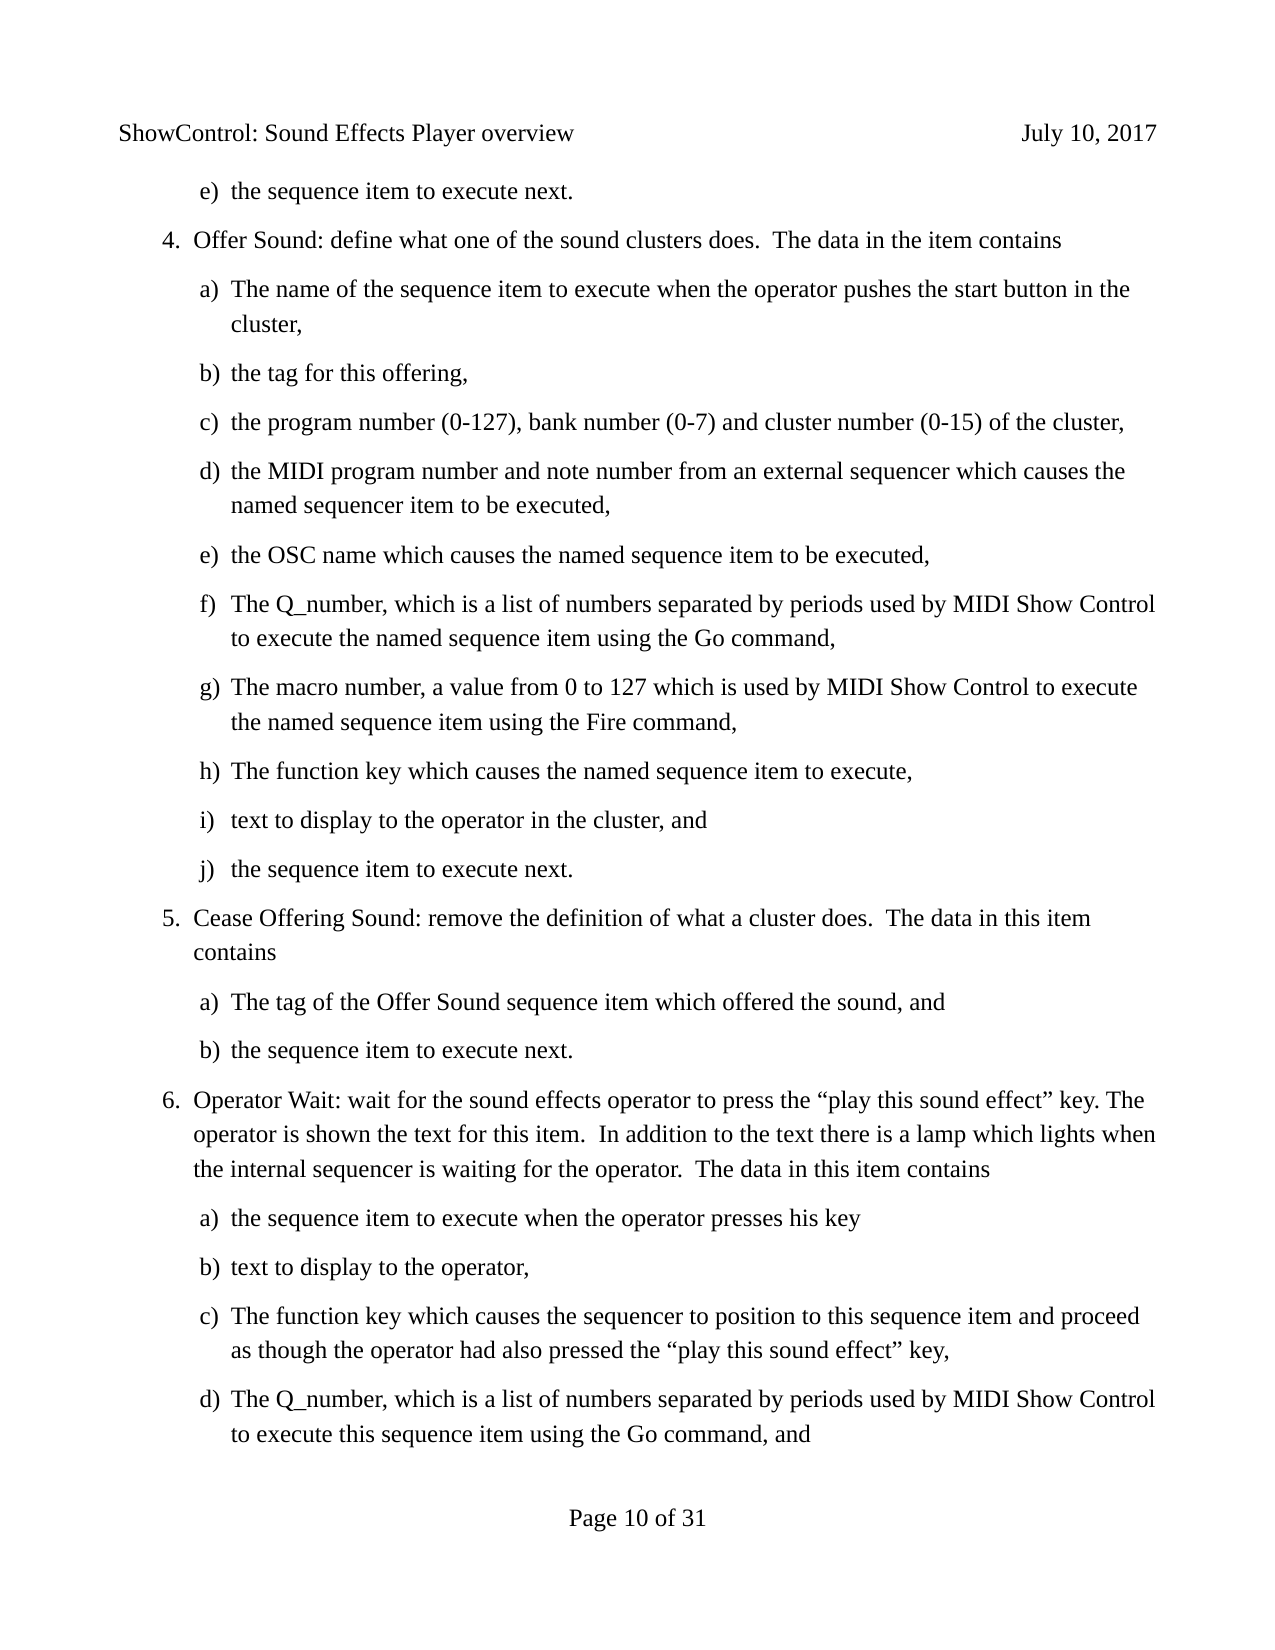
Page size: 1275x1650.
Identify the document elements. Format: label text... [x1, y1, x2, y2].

list Operator Wait: wait for the sound effects operator to press the “play this sound effect” key. The operator is shown the text for this item. In addition to the text there is a lamp which lights when the internal sequencer is waiting for the operator. The data in this item contains [156, 1085, 1157, 1182]
list The function key which causes the named sequence item to execute, [193, 756, 1157, 784]
list the sequence item to execute when the operator presses his key [193, 1203, 1157, 1231]
list Offer Sound: define what one of the sound clusters does. The data in the item contains [156, 225, 1157, 254]
list The tag of the Offer Sound sequence item which offered the sound, and [193, 987, 1157, 1015]
list the program number (0-127), bank number (0-7) and cluster number (0-15) of the cluster, [193, 407, 1157, 436]
list The macro number, a value from 0 to 127 which is used by MIDI Show Control to execute the named sequence item using the Fire command, [193, 672, 1157, 736]
list the sequence item to execute next. [193, 1036, 1157, 1064]
list text to display to the operator in the cluster, and [193, 805, 1157, 834]
list the tag for this offering, [193, 358, 1157, 387]
list text to display to the operator, [193, 1252, 1157, 1281]
list the OSC name which causes the named sequence item to be executed, [193, 540, 1157, 568]
list the MIDI program number and note number from an external sequencer which causes the named sequencer item to be executed, [193, 456, 1157, 519]
list The Q_number, which is a list of numbers separated by periods used by MIDI Show Control to execute this sequence item using the Go command, and [193, 1384, 1157, 1448]
list Cease Offering Sound: remove the definition of what a cluster does. The data in this item contains [156, 903, 1157, 966]
list The Q_number, which is a list of numbers separated by periods used by MIDI Show Control to execute the named sequence item using the Go command, [193, 589, 1157, 652]
list The function key which causes the sequencer to position to this sequence item and proceed as though the operator had also pressed the “play this sound effect” key, [193, 1301, 1157, 1364]
list the sequence item to execute next. [193, 854, 1157, 883]
list the sequence item to execute next. [193, 176, 1157, 205]
list The name of the sequence item to execute when the operator pushes the start button in the cluster, [193, 274, 1157, 338]
